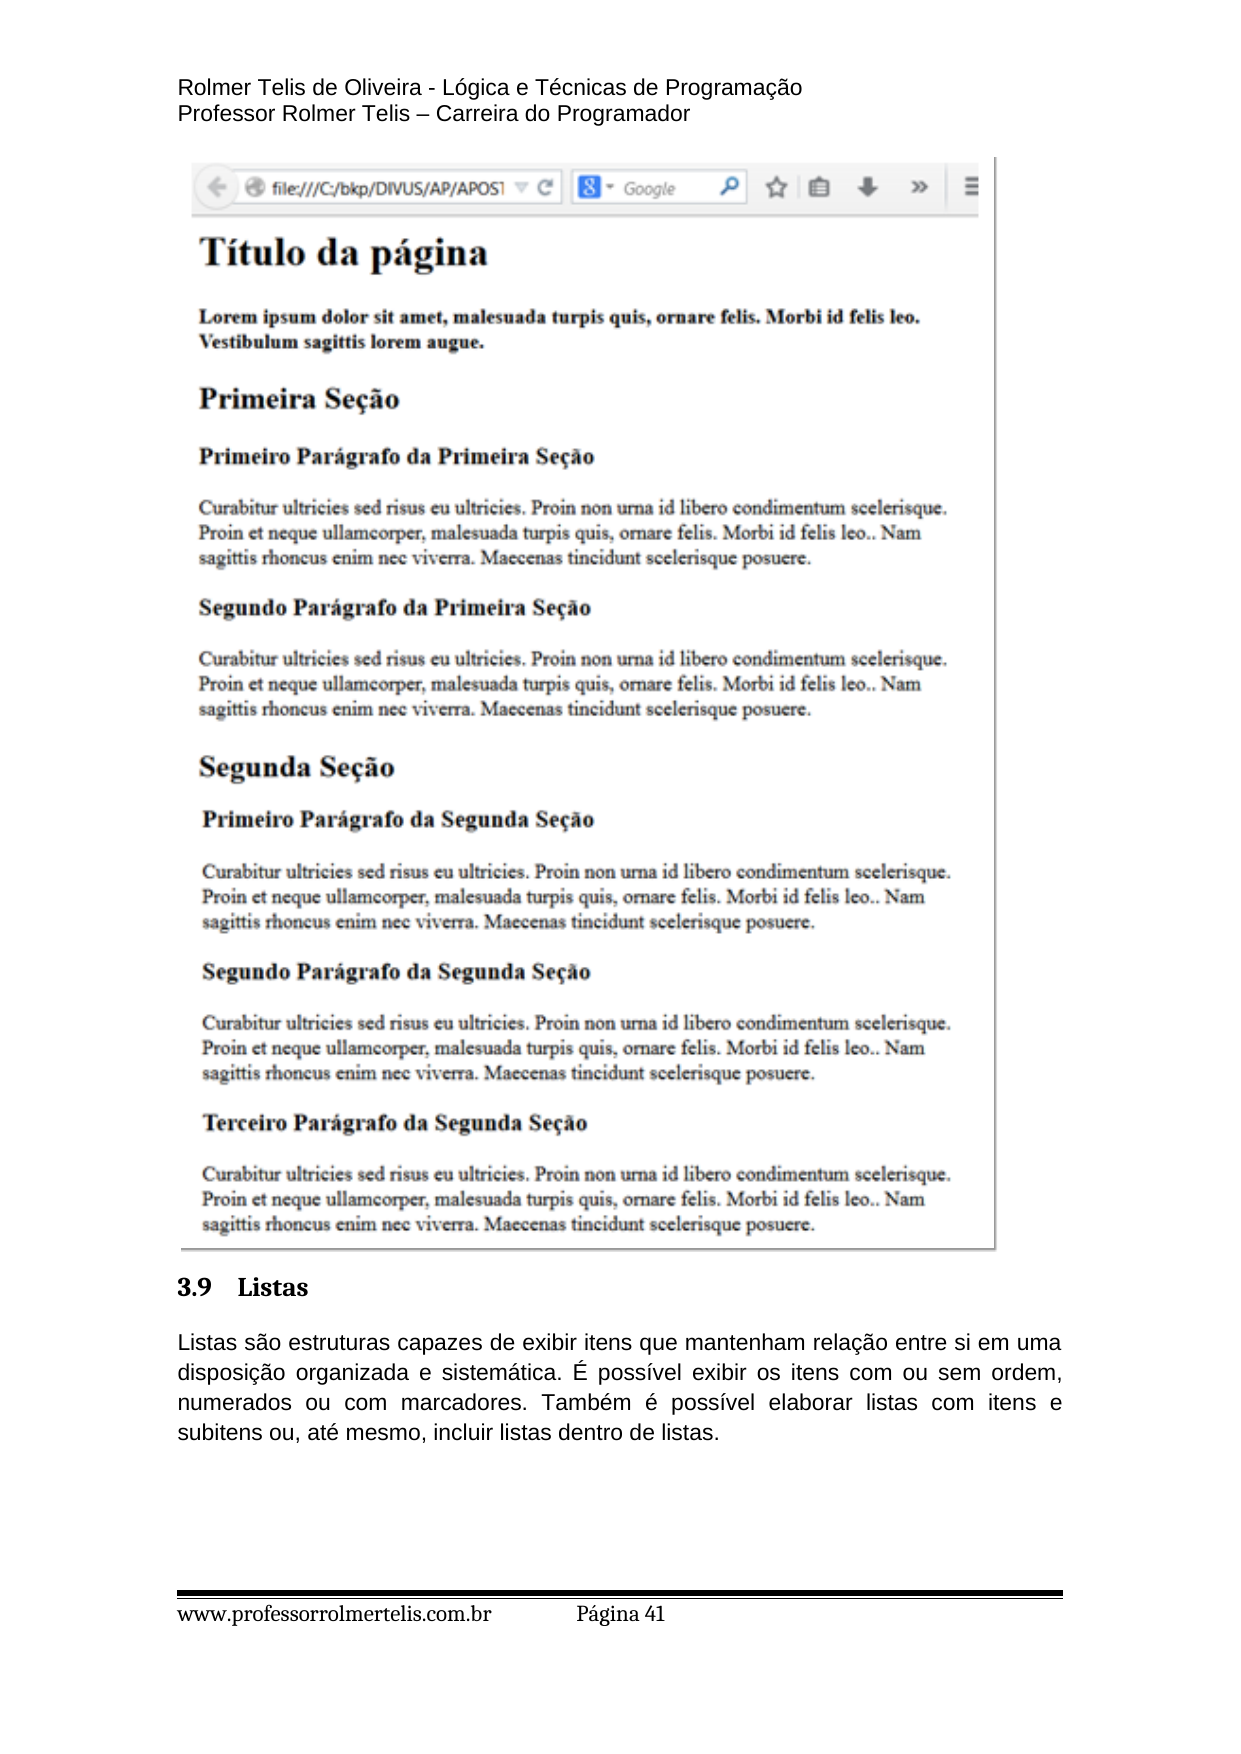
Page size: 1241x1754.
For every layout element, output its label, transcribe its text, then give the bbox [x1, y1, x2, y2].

picture [177, 152, 994, 1248]
text Listas são estruturas capazes de exibir itens que mantenham relação entre si em uma disposição organizada e sistemática. É possível exibir os itens com ou sem ordem, numerados ou com marcadores. Também é possível elaborar listas com itens e subitens ou, até mesmo, incluir listas dentro de listas. [177, 1329, 1063, 1446]
subtitle Listas [177, 1272, 1063, 1303]
